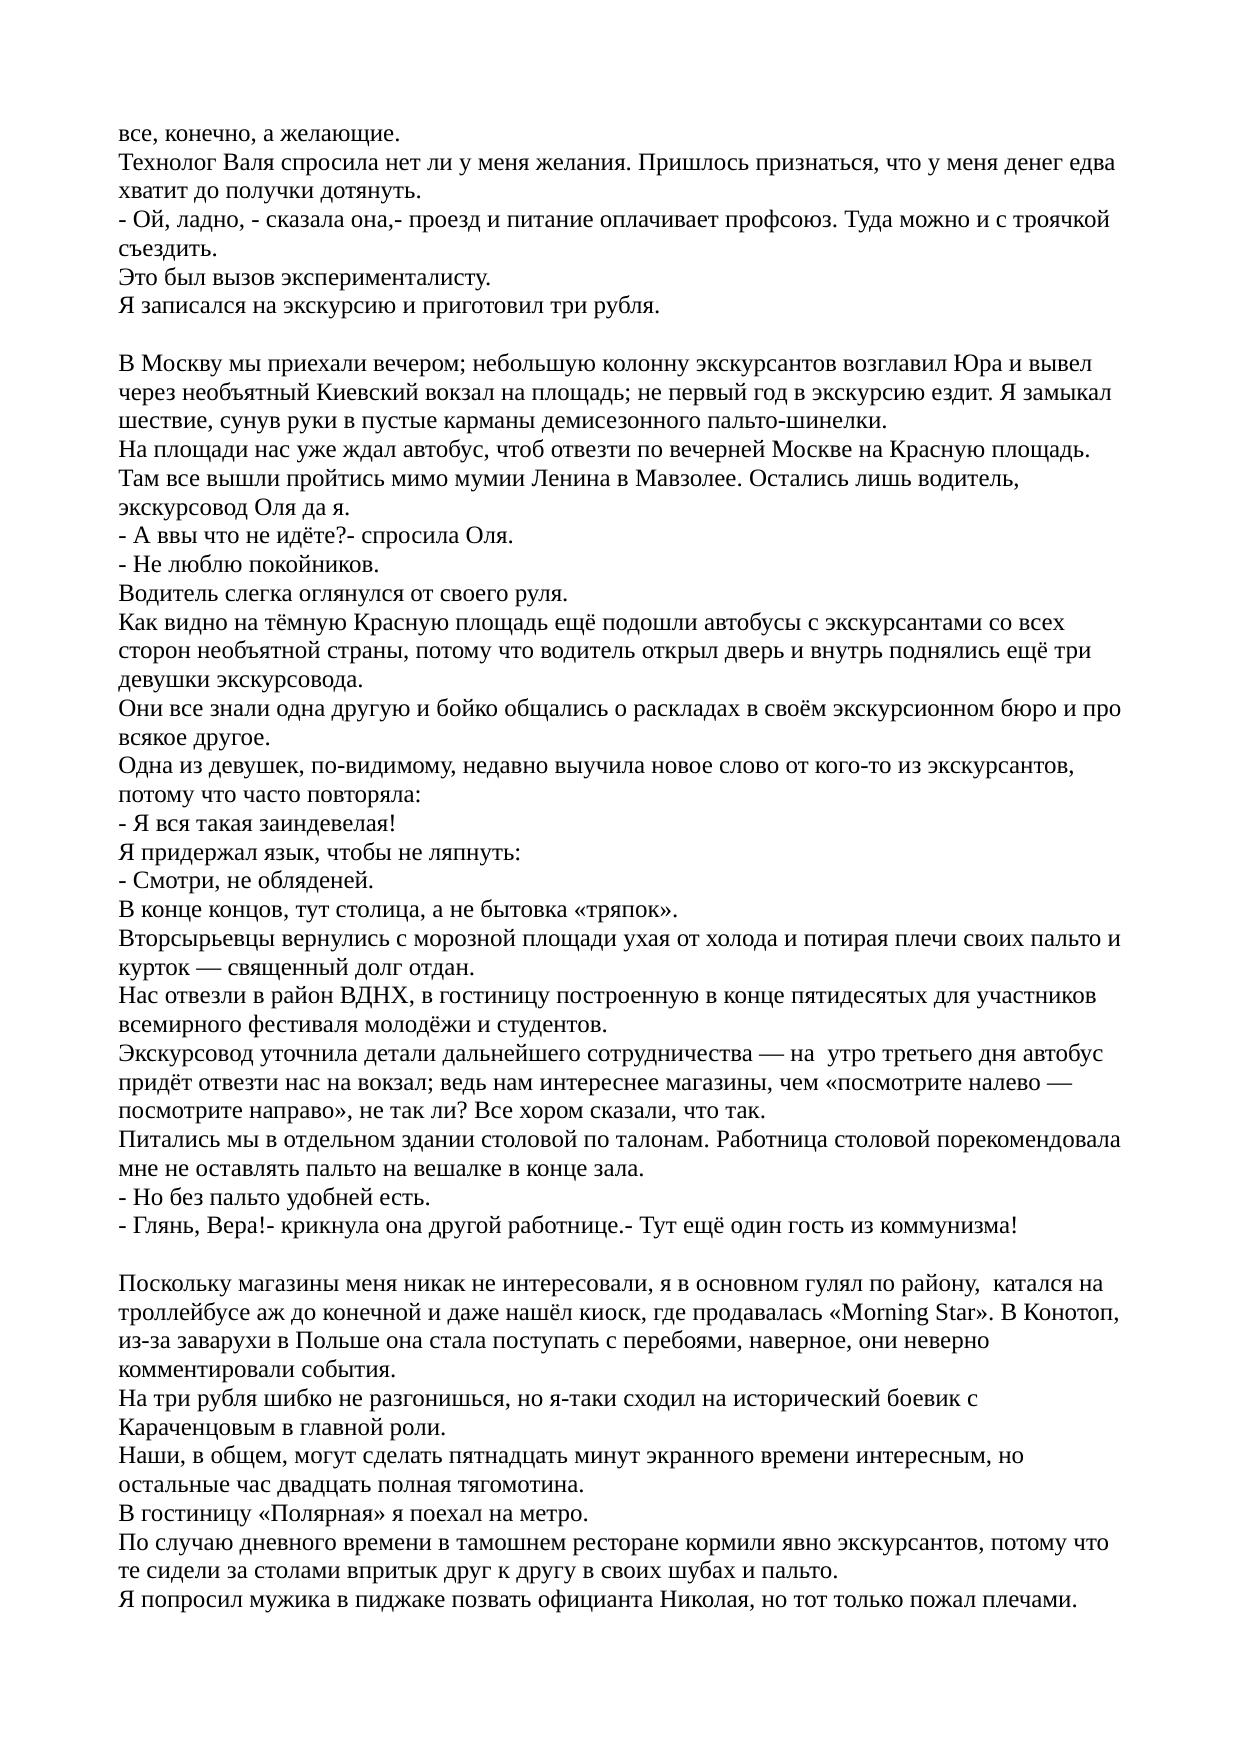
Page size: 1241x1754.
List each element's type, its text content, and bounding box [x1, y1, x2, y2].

text - А ввы что не идёте?- спросила Оля. [118, 521, 1122, 549]
text В конце концов, тут столица, а не бытовка «тряпок». [118, 894, 1122, 923]
text Я записался на экскурсию и приготовил три рубля. [118, 291, 1122, 319]
text Экскурсовод уточнила детали дальнейшего сотрудничества — на утро третьего дня автобус придёт отвезти нас на вокзал; ведь нам интереснее магазины, чем «посмотрите налево — посмотрите направо», не так ли? Все хором сказали, что так. [118, 1038, 1122, 1124]
text Вторсырьевцы вернулись с морозной площади ухая от холода и потирая плечи своих пальто и курток — священный долг отдан. [118, 923, 1122, 981]
text - Не люблю покойников. [118, 549, 1122, 578]
text В гостиницу «Полярная» я поехал на метро. [118, 1498, 1122, 1527]
text - Глянь, Вера!- крикнула она другой работнице.- Тут ещё один гость из коммунизма! [118, 1211, 1122, 1239]
text Они все знали одна другую и бойко общались о раскладах в своём экскурсионном бюро и про всякое другое. [118, 693, 1122, 751]
text Поскольку магазины меня никак не интересовали, я в основном гулял по району, катался на троллейбусе аж до конечной и даже нашёл киоск, где продавалась «Morning Star». В Конотоп, из-за заварухи в Польше она стала поступать с перебоями, наверное, они неверно комментировали события. [118, 1268, 1122, 1383]
text В Москву мы приехали вечером; небольшую колонну экскурсантов возглавил Юра и вывел через необъятный Киевский вокзал на площадь; не первый год в экскурсию ездит. Я замыкал шествие, сунув руки в пустые карманы демисезонного пальто-шинелки. [118, 348, 1122, 434]
text Нас отвезли в район ВДНХ, в гостиницу построенную в конце пятидесятых для участников всемирного фестиваля молодёжи и студентов. [118, 981, 1122, 1038]
text - Смотри, не обляденей. [118, 866, 1122, 894]
text все, конечно, а желающие. [118, 118, 1122, 147]
text - Ой, ладно, - сказала она,- проезд и питание оплачивает профсоюз. Туда можно и с троячкой съездить. [118, 204, 1122, 262]
text Водитель слегка оглянулся от своего руля. [118, 578, 1122, 607]
text Как видно на тёмную Красную площадь ещё подошли автобусы с экскурсантами со всех сторон необъятной страны, потому что водитель открыл дверь и внутрь поднялись ещё три девушки экскурсовода. [118, 607, 1122, 693]
text Там все вышли пройтись мимо мумии Ленина в Мавзолее. Остались лишь водитель, экскурсовод Оля да я. [118, 463, 1122, 521]
text Я попросил мужика в пиджаке позвать официанта Николая, но тот только пожал плечами. [118, 1584, 1122, 1613]
text Я придержал язык, чтобы не ляпнуть: [118, 837, 1122, 866]
text По случаю дневного времени в тамошнем ресторане кормили явно экскурсантов, потому что те сидели за столами впритык друг к другу в своих шубах и пальто. [118, 1527, 1122, 1584]
text - Но без пальто удобней есть. [118, 1182, 1122, 1211]
text Одна из девушек, по-видимому, недавно выучила новое слово от кого-то из экскурсантов, потому что часто повторяла: [118, 751, 1122, 808]
text На площади нас уже ждал автобус, чтоб отвезти по вечерней Москве на Красную площадь. [118, 434, 1122, 463]
text На три рубля шибко не разгонишься, но я-таки сходил на исторический боевик с Караченцовым в главной роли. [118, 1383, 1122, 1441]
text Это был вызов эксперименталисту. [118, 262, 1122, 291]
text Технолог Валя спросила нет ли у меня желания. Пришлось признаться, что у меня денег едва хватит до получки дотянуть. [118, 147, 1122, 204]
text - Я вся такая заиндевелая! [118, 808, 1122, 837]
text Наши, в общем, могут сделать пятнадцать минут экранного времени интересным, но остальные час двадцать полная тягомотина. [118, 1441, 1122, 1498]
text Питались мы в отдельном здании столовой по талонам. Работница столовой порекомендовала мне не оставлять пальто на вешалке в конце зала. [118, 1124, 1122, 1182]
